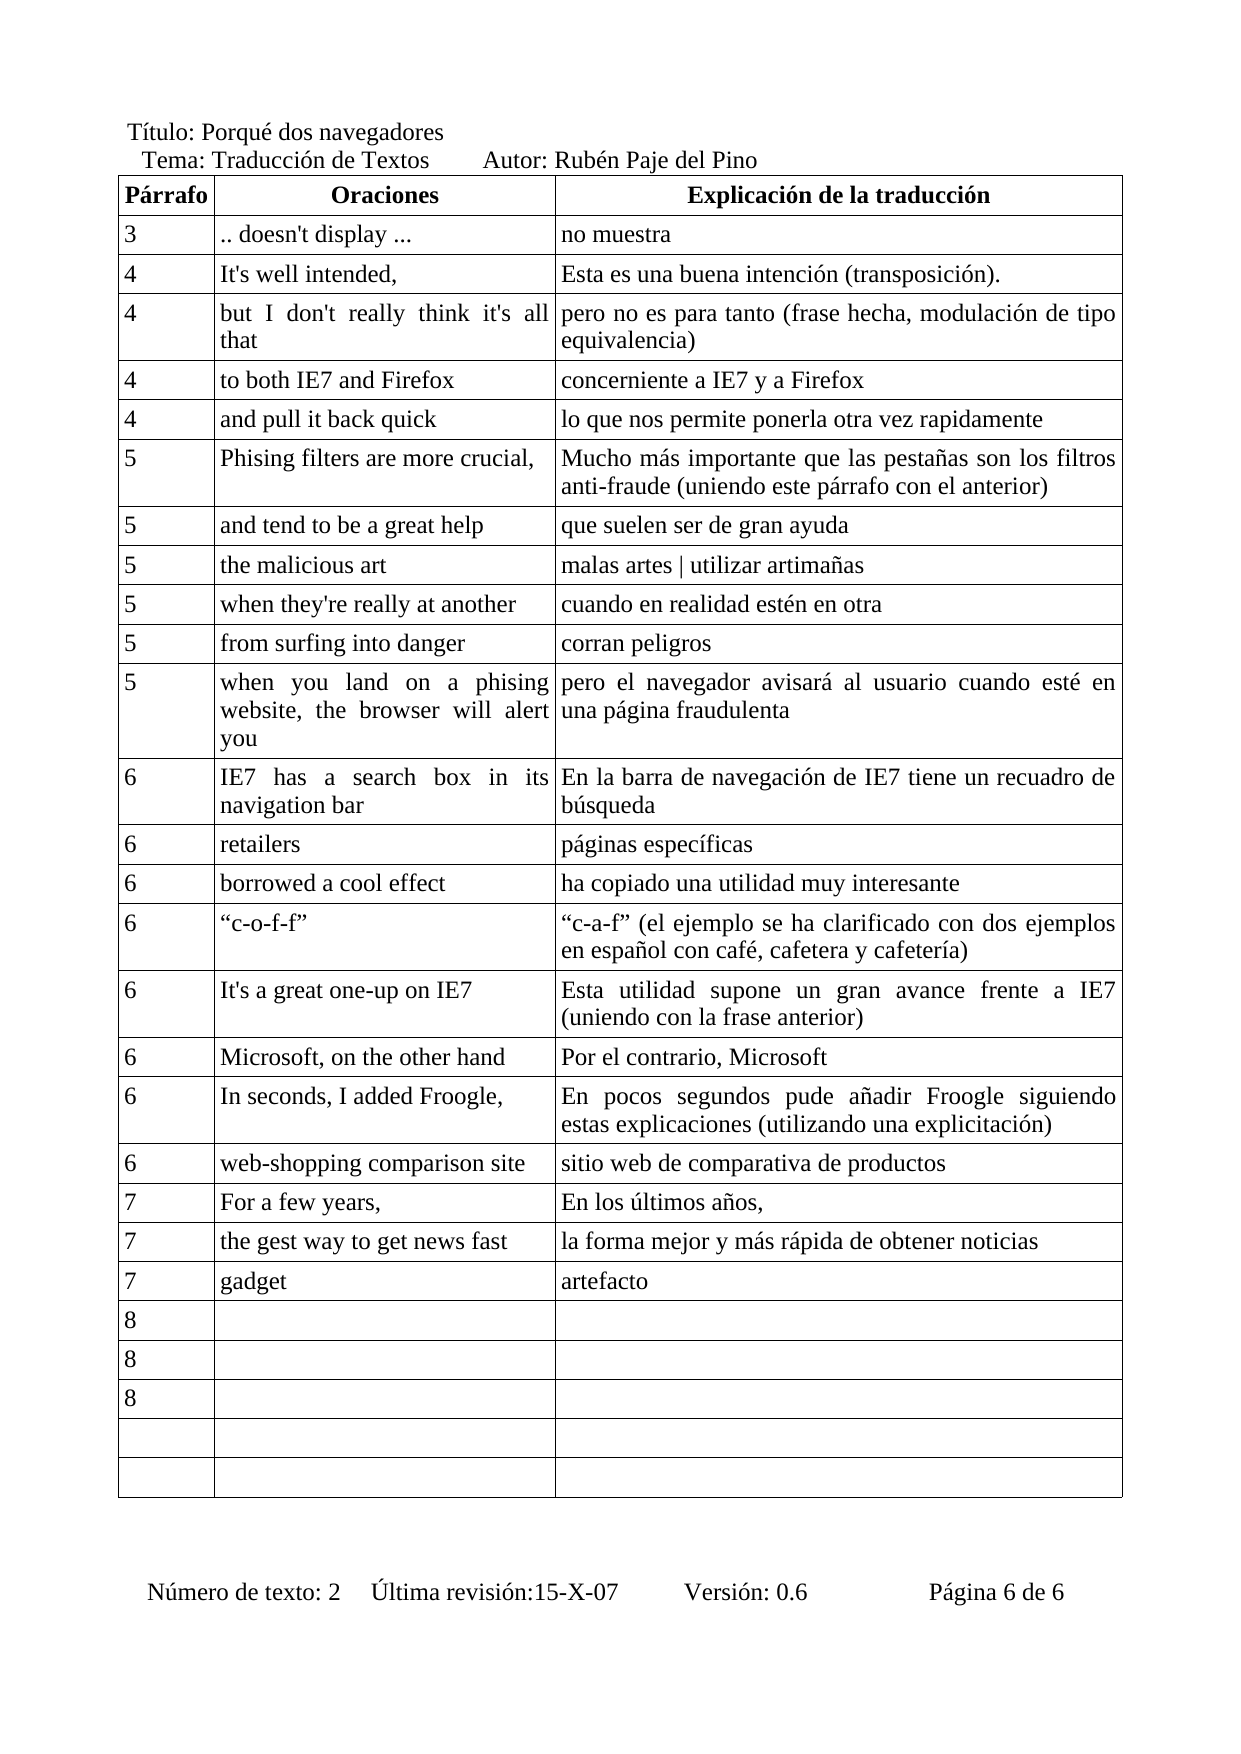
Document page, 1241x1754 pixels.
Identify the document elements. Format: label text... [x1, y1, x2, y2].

table_cell [215, 1341, 555, 1379]
table_cell 5 [119, 546, 214, 584]
table_cell borrowed a cool effect [215, 865, 555, 903]
table_cell 4 [119, 294, 214, 360]
table_cell Por el contrario, Microsoft [556, 1038, 1122, 1076]
table_cell 7 [119, 1223, 214, 1261]
table_cell web-shopping comparison site [215, 1144, 555, 1182]
table_cell 5 [119, 585, 214, 623]
table_cell 8 [119, 1341, 214, 1379]
table_cell .. doesn't display ... [215, 216, 555, 254]
table_cell [119, 1419, 214, 1457]
table_header Oraciones [215, 176, 555, 214]
table_cell 4 [119, 361, 214, 399]
table_cell En los últimos años, [556, 1184, 1122, 1222]
table_cell 6 [119, 825, 214, 864]
table_cell pero el navegador avisará al usuario cuando esté en una página fraudulenta [556, 664, 1122, 757]
table_cell the malicious art [215, 546, 555, 584]
table_cell sitio web de comparativa de productos [556, 1144, 1122, 1182]
table_cell from surfing into danger [215, 625, 555, 663]
table_cell 7 [119, 1184, 214, 1222]
table_cell 6 [119, 904, 214, 970]
table_cell [556, 1301, 1122, 1339]
table_cell En la barra de navegación de IE7 tiene un recuadro de búsqueda [556, 759, 1122, 824]
table_cell when you land on a phising website, the browser will alert you [215, 664, 555, 757]
table_cell and tend to be a great help [215, 507, 555, 545]
table_cell ha copiado una utilidad muy interesante [556, 865, 1122, 903]
table_header Párrafo [119, 176, 214, 214]
table_cell the gest way to get news fast [215, 1223, 555, 1261]
table_cell [215, 1458, 555, 1497]
table_cell IE7 has a search box in its navigation bar [215, 759, 555, 824]
table_cell Esta utilidad supone un gran avance frente a IE7 (uniendo con la frase anterior) [556, 971, 1122, 1037]
table_cell En pocos segundos pude añadir Froogle siguiendo estas explicaciones (utilizando una explicitación) [556, 1077, 1122, 1143]
table_cell 3 [119, 216, 214, 254]
table_cell It's a great one-up on IE7 [215, 971, 555, 1037]
table_cell 6 [119, 971, 214, 1037]
table_cell no muestra [556, 216, 1122, 254]
table_cell [215, 1380, 555, 1418]
table_cell 5 [119, 507, 214, 545]
table_cell que suelen ser de gran ayuda [556, 507, 1122, 545]
table_cell but I don't really think it's all that [215, 294, 555, 360]
table_cell malas artes | utilizar artimañas [556, 546, 1122, 584]
table_cell cuando en realidad estén en otra [556, 585, 1122, 623]
table_cell [556, 1341, 1122, 1379]
table_cell 4 [119, 255, 214, 293]
table_cell pero no es para tanto (frase hecha, modulación de tipo equivalencia) [556, 294, 1122, 360]
table_cell “c-o-f-f” [215, 904, 555, 970]
table_cell when they're really at another [215, 585, 555, 623]
table_header Explicación de la traducción [556, 176, 1122, 214]
table_cell 5 [119, 664, 214, 757]
table_cell to both IE7 and Firefox [215, 361, 555, 399]
table_cell concerniente a IE7 y a Firefox [556, 361, 1122, 399]
table_cell 6 [119, 865, 214, 903]
table_cell artefacto [556, 1262, 1122, 1300]
table_cell 5 [119, 625, 214, 663]
table_cell For a few years, [215, 1184, 555, 1222]
table_cell lo que nos permite ponerla otra vez rapidamente [556, 400, 1122, 439]
table_cell la forma mejor y más rápida de obtener noticias [556, 1223, 1122, 1261]
table_cell [556, 1419, 1122, 1457]
table_cell In seconds, I added Froogle, [215, 1077, 555, 1143]
table_cell Mucho más importante que las pestañas son los filtros anti-fraude (uniendo este párrafo con el anterior) [556, 440, 1122, 506]
table_cell [215, 1419, 555, 1457]
table_cell Microsoft, on the other hand [215, 1038, 555, 1076]
table_cell It's well intended, [215, 255, 555, 293]
table_cell 7 [119, 1262, 214, 1300]
table_cell “c-a-f” (el ejemplo se ha clarificado con dos ejemplos en español con café, cafetera y cafetería) [556, 904, 1122, 970]
table_cell [215, 1301, 555, 1339]
table_cell corran peligros [556, 625, 1122, 663]
table_cell [119, 1458, 214, 1497]
table_cell 6 [119, 759, 214, 824]
table_cell 8 [119, 1301, 214, 1339]
table_cell 6 [119, 1038, 214, 1076]
table_cell 6 [119, 1077, 214, 1143]
table_cell gadget [215, 1262, 555, 1300]
table_cell and pull it back quick [215, 400, 555, 439]
table_cell Phising filters are more crucial, [215, 440, 555, 506]
table_cell páginas específicas [556, 825, 1122, 864]
table_cell [556, 1458, 1122, 1497]
table_cell 4 [119, 400, 214, 439]
table_cell Esta es una buena intención (transposición). [556, 255, 1122, 293]
table_cell retailers [215, 825, 555, 864]
table_cell 5 [119, 440, 214, 506]
table_cell 8 [119, 1380, 214, 1418]
table_cell 6 [119, 1144, 214, 1182]
table_cell [556, 1380, 1122, 1418]
